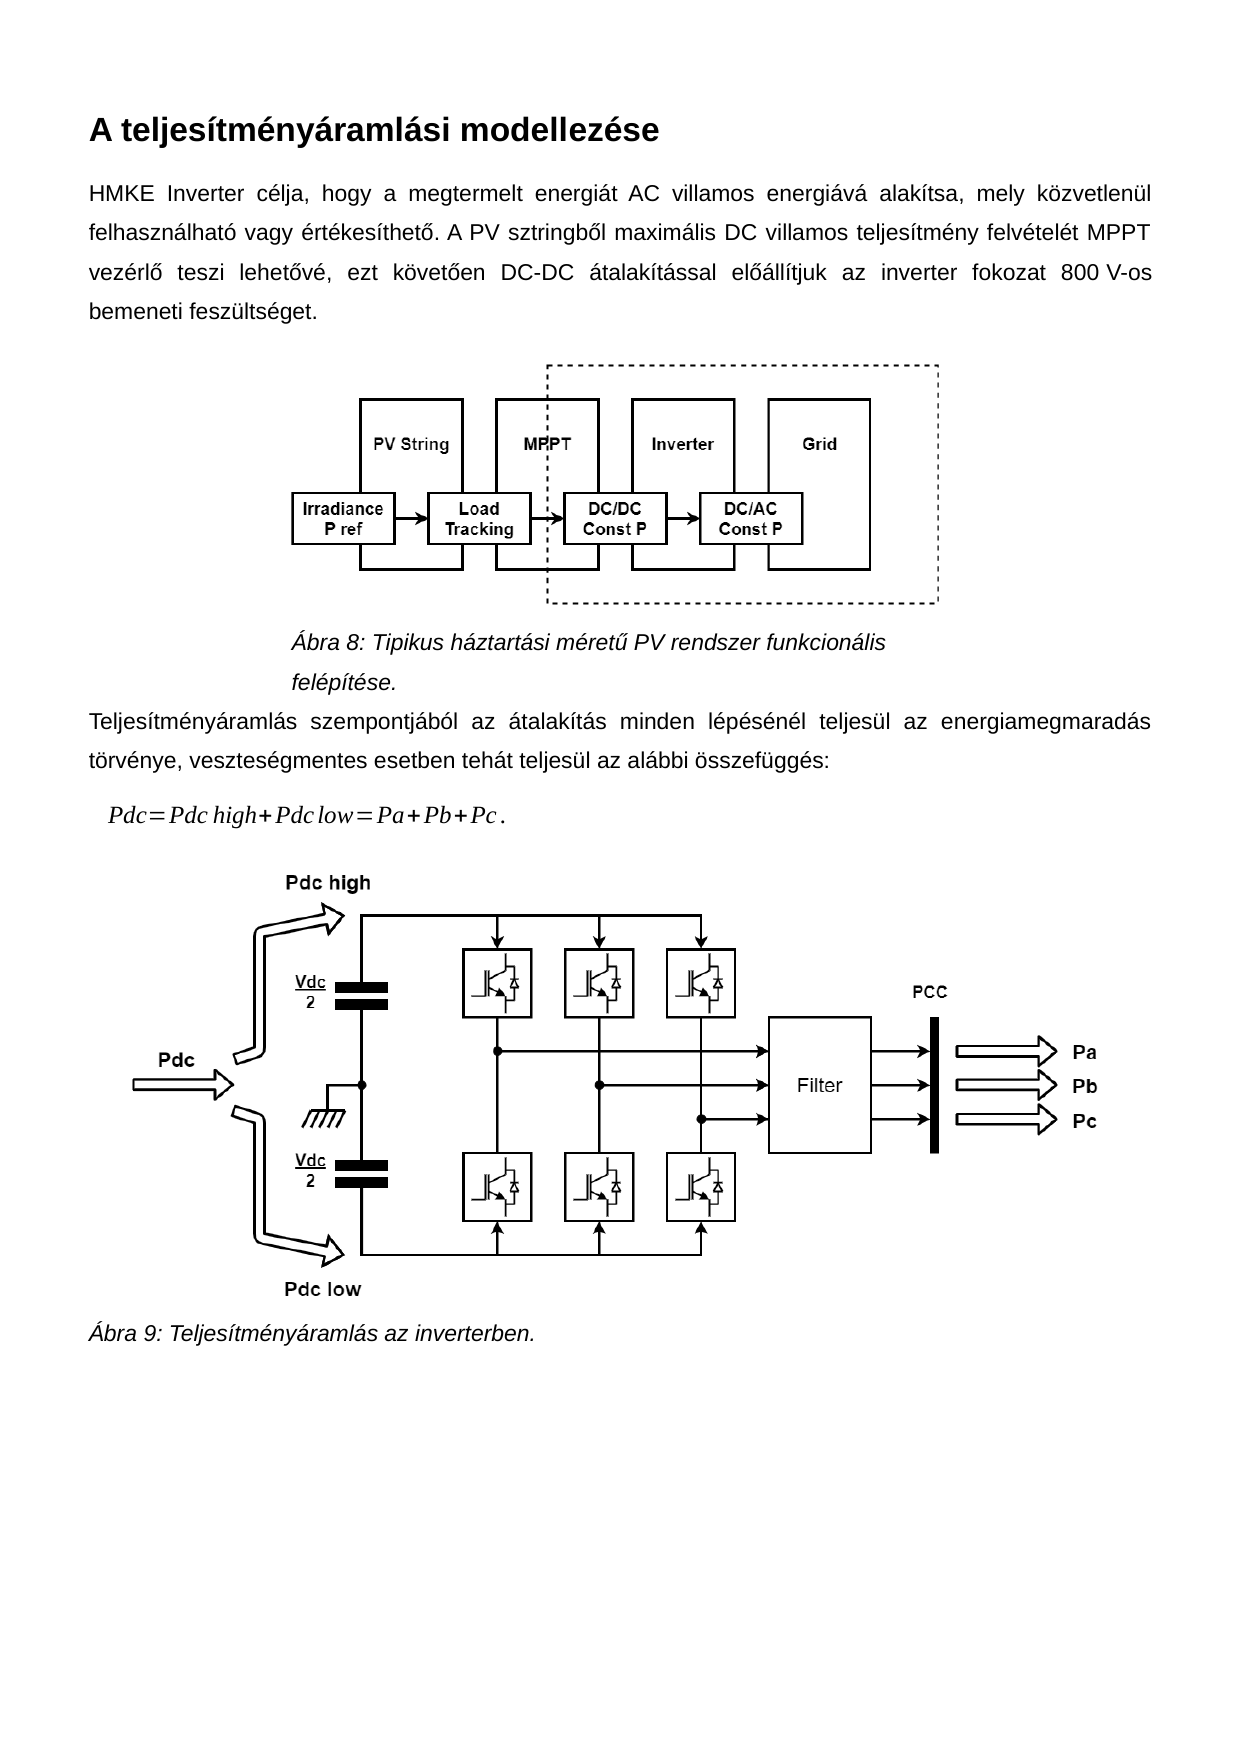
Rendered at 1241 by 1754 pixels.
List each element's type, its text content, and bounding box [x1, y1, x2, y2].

text Teljesítményáramlás szempontjából az átalakítás minden lépésénél teljesül az energiamegmaradás törvénye, veszteségmentes esetben tehát teljesül az alábbi összefüggés: [88, 353, 1152, 774]
text HMKE Inverter célja, hogy a megtermelt energiát AC villamos energiává alakítsa, mely közvetlenül felhasználható vagy értékesíthető. A PV sztringből maximális DC villamos teljesítmény felvételét MPPT vezérlő teszi lehetővé, ezt követően DC-DC átalakítással előállítjuk az inverter fokozat 800 V-os bemeneti feszültséget. [88, 180, 1152, 324]
picture [88, 869, 1152, 1216]
text Ábra 8: Tipikus háztartási méretű PV rendszer funkcionális felépítése. [291, 365, 949, 695]
text Ábra 9: Teljesítményáramlás az inverterben. [88, 1216, 1152, 1346]
subtitle A teljesítményáramlási modellezése [88, 109, 1152, 148]
